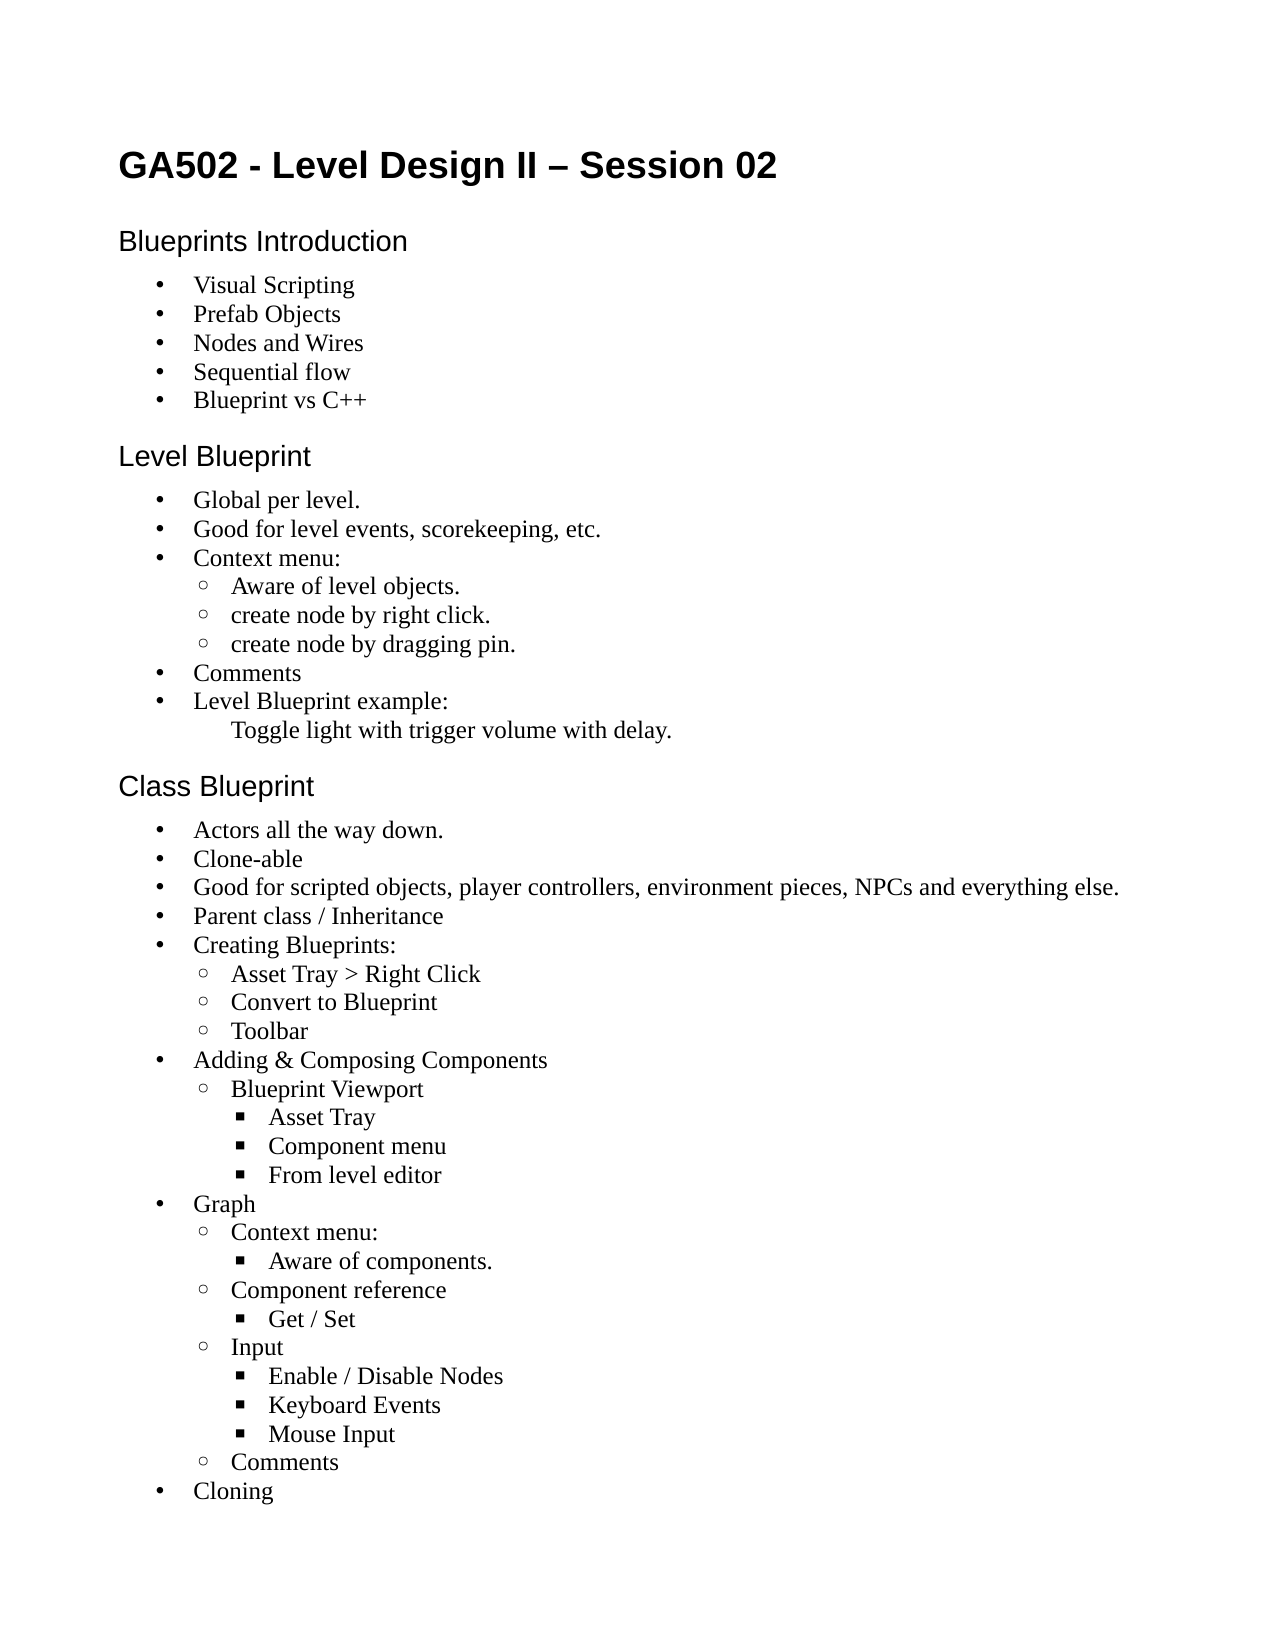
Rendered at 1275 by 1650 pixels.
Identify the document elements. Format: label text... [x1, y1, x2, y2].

list Comments [193, 1447, 1157, 1476]
list Cloning [156, 1476, 1157, 1505]
list Context menu: [156, 543, 1157, 571]
list create node by right click. [193, 600, 1157, 629]
list Adding & Composing Components [156, 1045, 1157, 1074]
list Nodes and Wires [156, 328, 1157, 357]
list Blueprint vs C++ [156, 385, 1157, 414]
list Keyboard Events [231, 1390, 1157, 1419]
list Comments [156, 658, 1157, 686]
list Good for level events, scorekeeping, etc. [156, 514, 1157, 543]
list Good for scripted objects, player controllers, environment pieces, NPCs and everything else. [156, 872, 1157, 901]
list Aware of components. [231, 1246, 1157, 1275]
list Asset Tray > Right Click [193, 959, 1157, 987]
list Clone-able [156, 844, 1157, 872]
list Visual Scripting [156, 270, 1157, 299]
list Graph [156, 1189, 1157, 1217]
list Enable / Disable Nodes [231, 1361, 1157, 1390]
list Parent class / Inheritance [156, 901, 1157, 930]
list Mouse Input [231, 1419, 1157, 1447]
subtitle Blueprints Introduction [118, 224, 1157, 258]
list Level Blueprint example: [156, 686, 1157, 715]
list Toolbar [193, 1016, 1157, 1045]
list Toggle light with trigger volume with delay. [193, 715, 1157, 744]
list create node by dragging pin. [193, 629, 1157, 658]
list Asset Tray [231, 1102, 1157, 1131]
list From level editor [231, 1160, 1157, 1189]
list Actors all the way down. [156, 815, 1157, 844]
list Component menu [231, 1131, 1157, 1160]
list Prefab Objects [156, 299, 1157, 328]
list Component reference [193, 1275, 1157, 1304]
list Blueprint Viewport [193, 1074, 1157, 1102]
list Context menu: [193, 1217, 1157, 1246]
list Global per level. [156, 485, 1157, 514]
list Get / Set [231, 1304, 1157, 1332]
list Convert to Blueprint [193, 987, 1157, 1016]
subtitle GA502 - Level Design II – Session 02 [118, 143, 1157, 187]
subtitle Level Blueprint [118, 439, 1157, 473]
list Input [193, 1332, 1157, 1361]
subtitle Class Blueprint [118, 769, 1157, 802]
list Creating Blueprints: [156, 930, 1157, 959]
list Aware of level objects. [193, 571, 1157, 600]
list Sequential flow [156, 357, 1157, 385]
